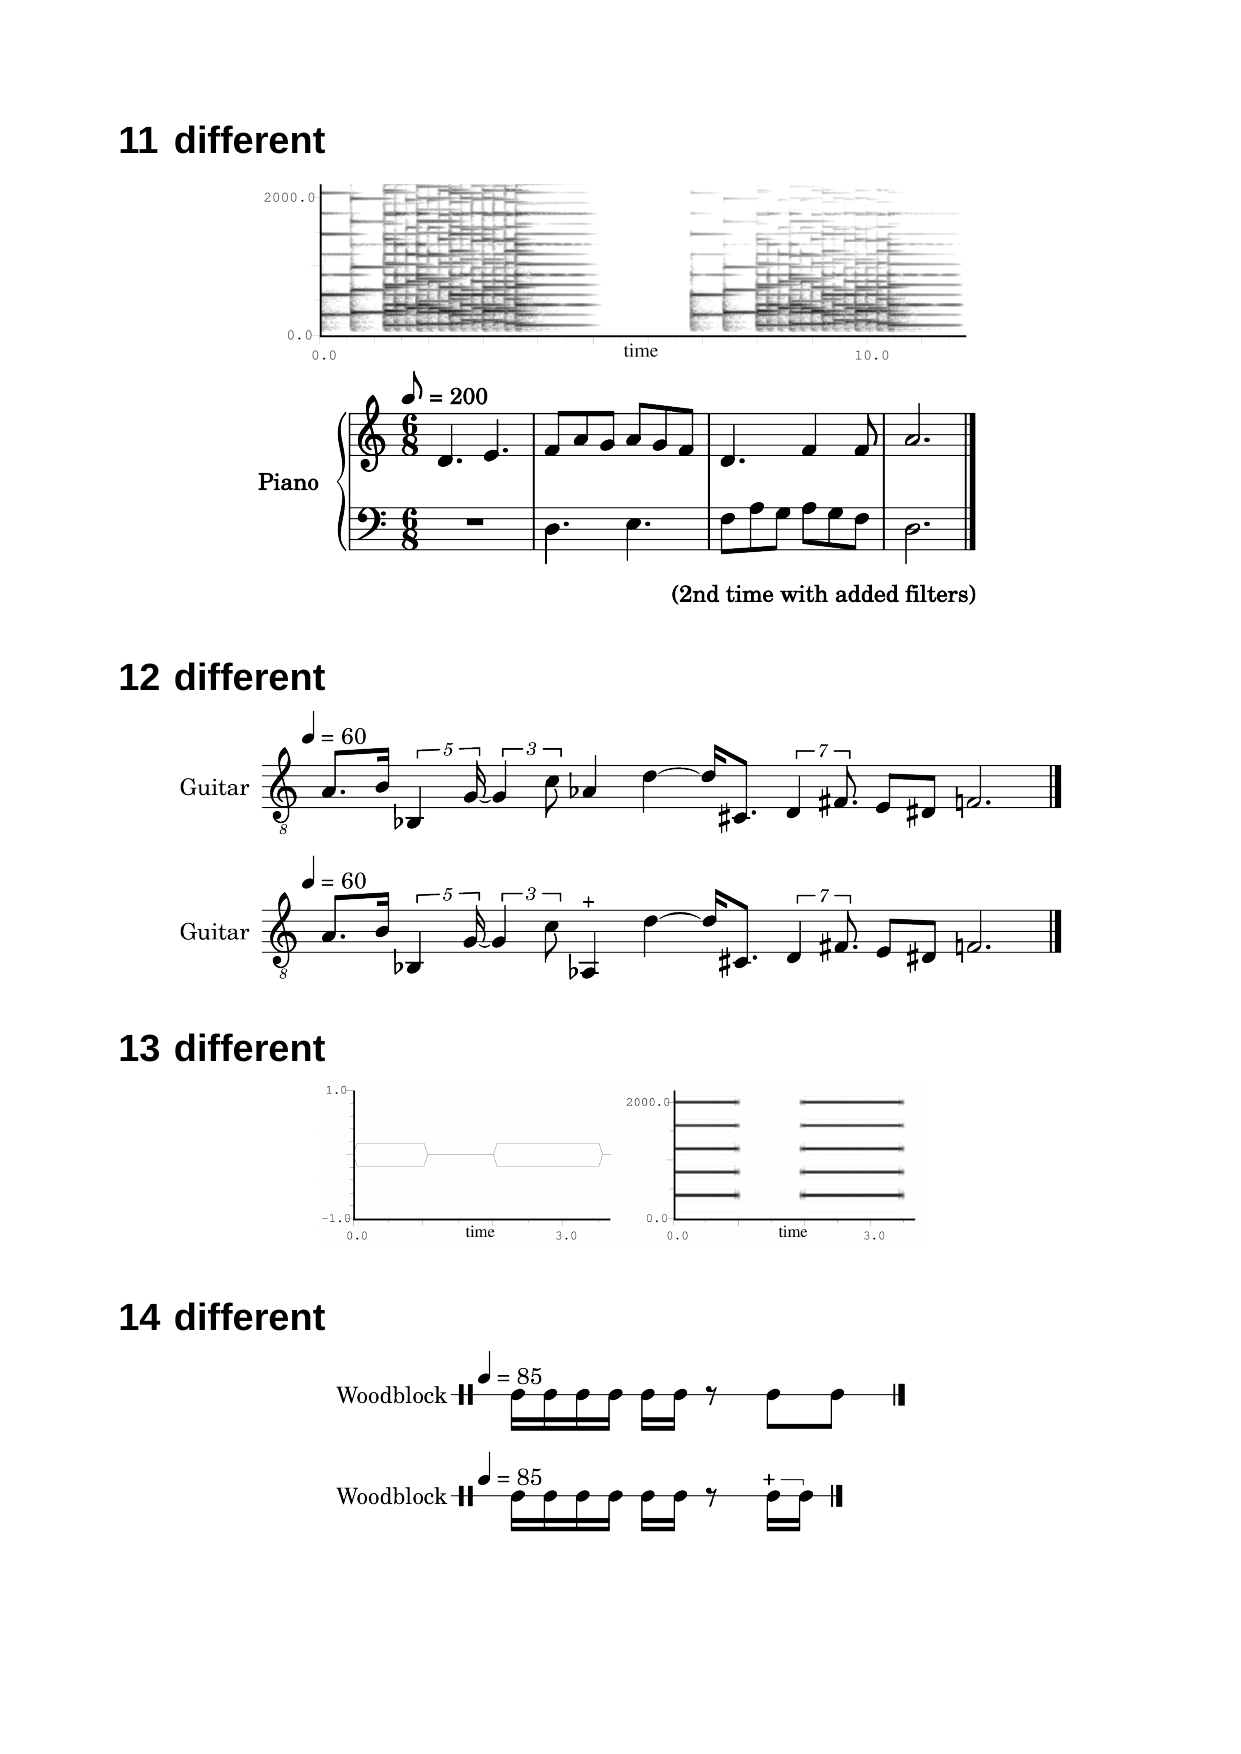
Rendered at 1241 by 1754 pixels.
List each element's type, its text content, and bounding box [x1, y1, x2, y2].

subtitle different [118, 1026, 1122, 1070]
subtitle different [118, 655, 1122, 698]
picture [258, 174, 976, 605]
picture [334, 1350, 906, 1533]
picture [177, 711, 1063, 981]
picture [317, 1082, 923, 1249]
subtitle different [118, 118, 1122, 162]
subtitle different [118, 1294, 1122, 1338]
